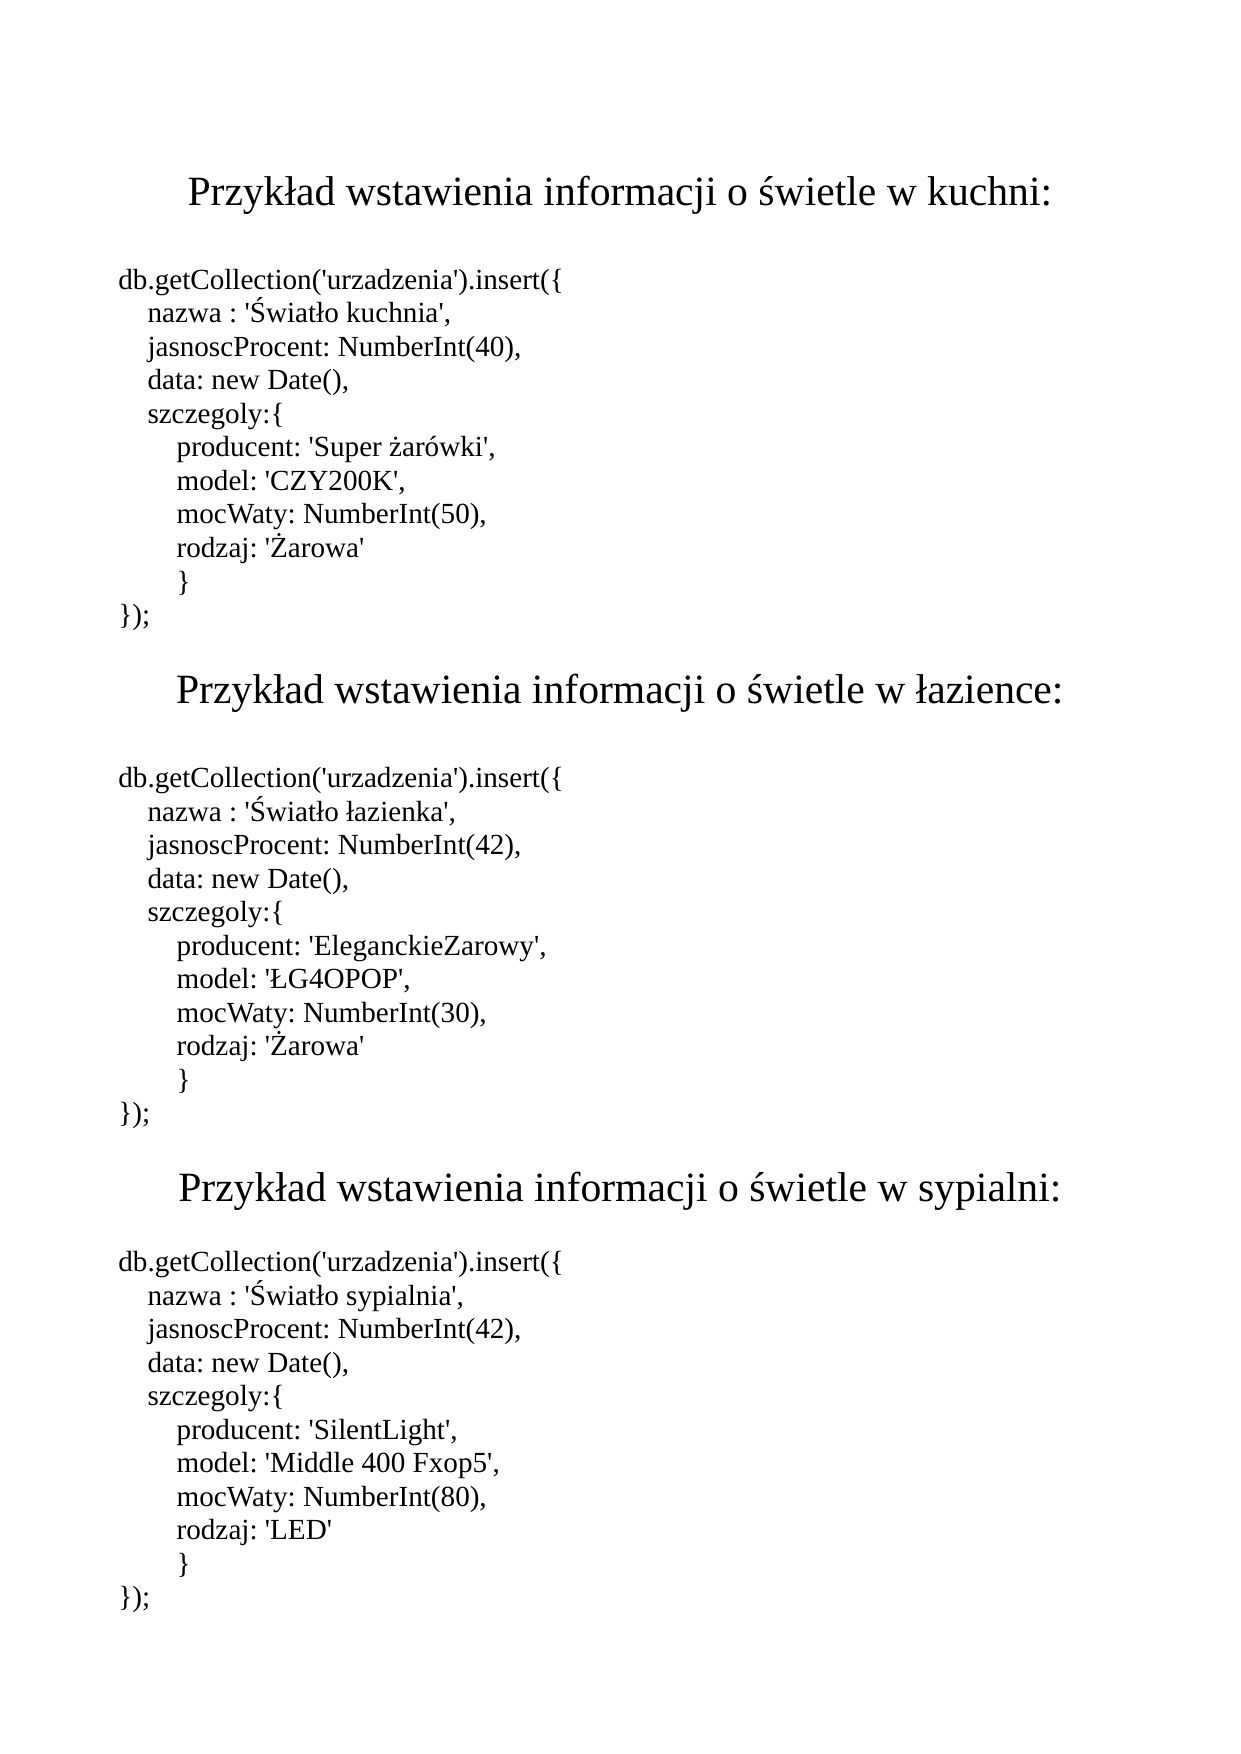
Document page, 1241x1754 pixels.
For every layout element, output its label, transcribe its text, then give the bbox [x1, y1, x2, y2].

text szczegoly:{ [118, 396, 1122, 429]
text db.getCollection('urzadzenia').insert({ [118, 760, 1122, 794]
text jasnoscProcent: NumberInt(40), [118, 329, 1122, 362]
text mocWaty: NumberInt(50), [118, 497, 1122, 530]
text producent: 'Super żarówki', [118, 429, 1122, 463]
text db.getCollection('urzadzenia').insert({ [118, 1244, 1122, 1278]
text }); [118, 1579, 1122, 1613]
text data: new Date(), [118, 362, 1122, 396]
text data: new Date(), [118, 861, 1122, 894]
text rodzaj: 'Żarowa' [118, 530, 1122, 564]
text jasnoscProcent: NumberInt(42), [118, 827, 1122, 861]
text szczegoly:{ [118, 894, 1122, 928]
text } [118, 1062, 1122, 1096]
text model: 'Middle 400 Fxop5', [118, 1445, 1122, 1479]
text mocWaty: NumberInt(30), [118, 995, 1122, 1028]
text nazwa : 'Światło łazienka', [118, 794, 1122, 827]
text Przykład wstawienia informacji o świetle w kuchni: [118, 166, 1122, 214]
text rodzaj: 'Żarowa' [118, 1028, 1122, 1062]
text jasnoscProcent: NumberInt(42), [118, 1311, 1122, 1345]
text nazwa : 'Światło sypialnia', [118, 1278, 1122, 1311]
text Przykład wstawienia informacji o świetle w sypialni: [118, 1163, 1122, 1211]
text }); [118, 1096, 1122, 1129]
text model: 'ŁG4OPOP', [118, 961, 1122, 995]
text } [118, 564, 1122, 597]
text producent: 'EleganckieZarowy', [118, 928, 1122, 961]
text nazwa : 'Światło kuchnia', [118, 295, 1122, 329]
text }); [118, 597, 1122, 631]
text rodzaj: 'LED' [118, 1512, 1122, 1546]
text mocWaty: NumberInt(80), [118, 1479, 1122, 1512]
text } [118, 1546, 1122, 1579]
text szczegoly:{ [118, 1378, 1122, 1412]
text Przykład wstawienia informacji o świetle w łazience: [118, 664, 1122, 712]
text db.getCollection('urzadzenia').insert({ [118, 262, 1122, 295]
text producent: 'SilentLight', [118, 1412, 1122, 1445]
text data: new Date(), [118, 1345, 1122, 1378]
text model: 'CZY200K', [118, 463, 1122, 497]
